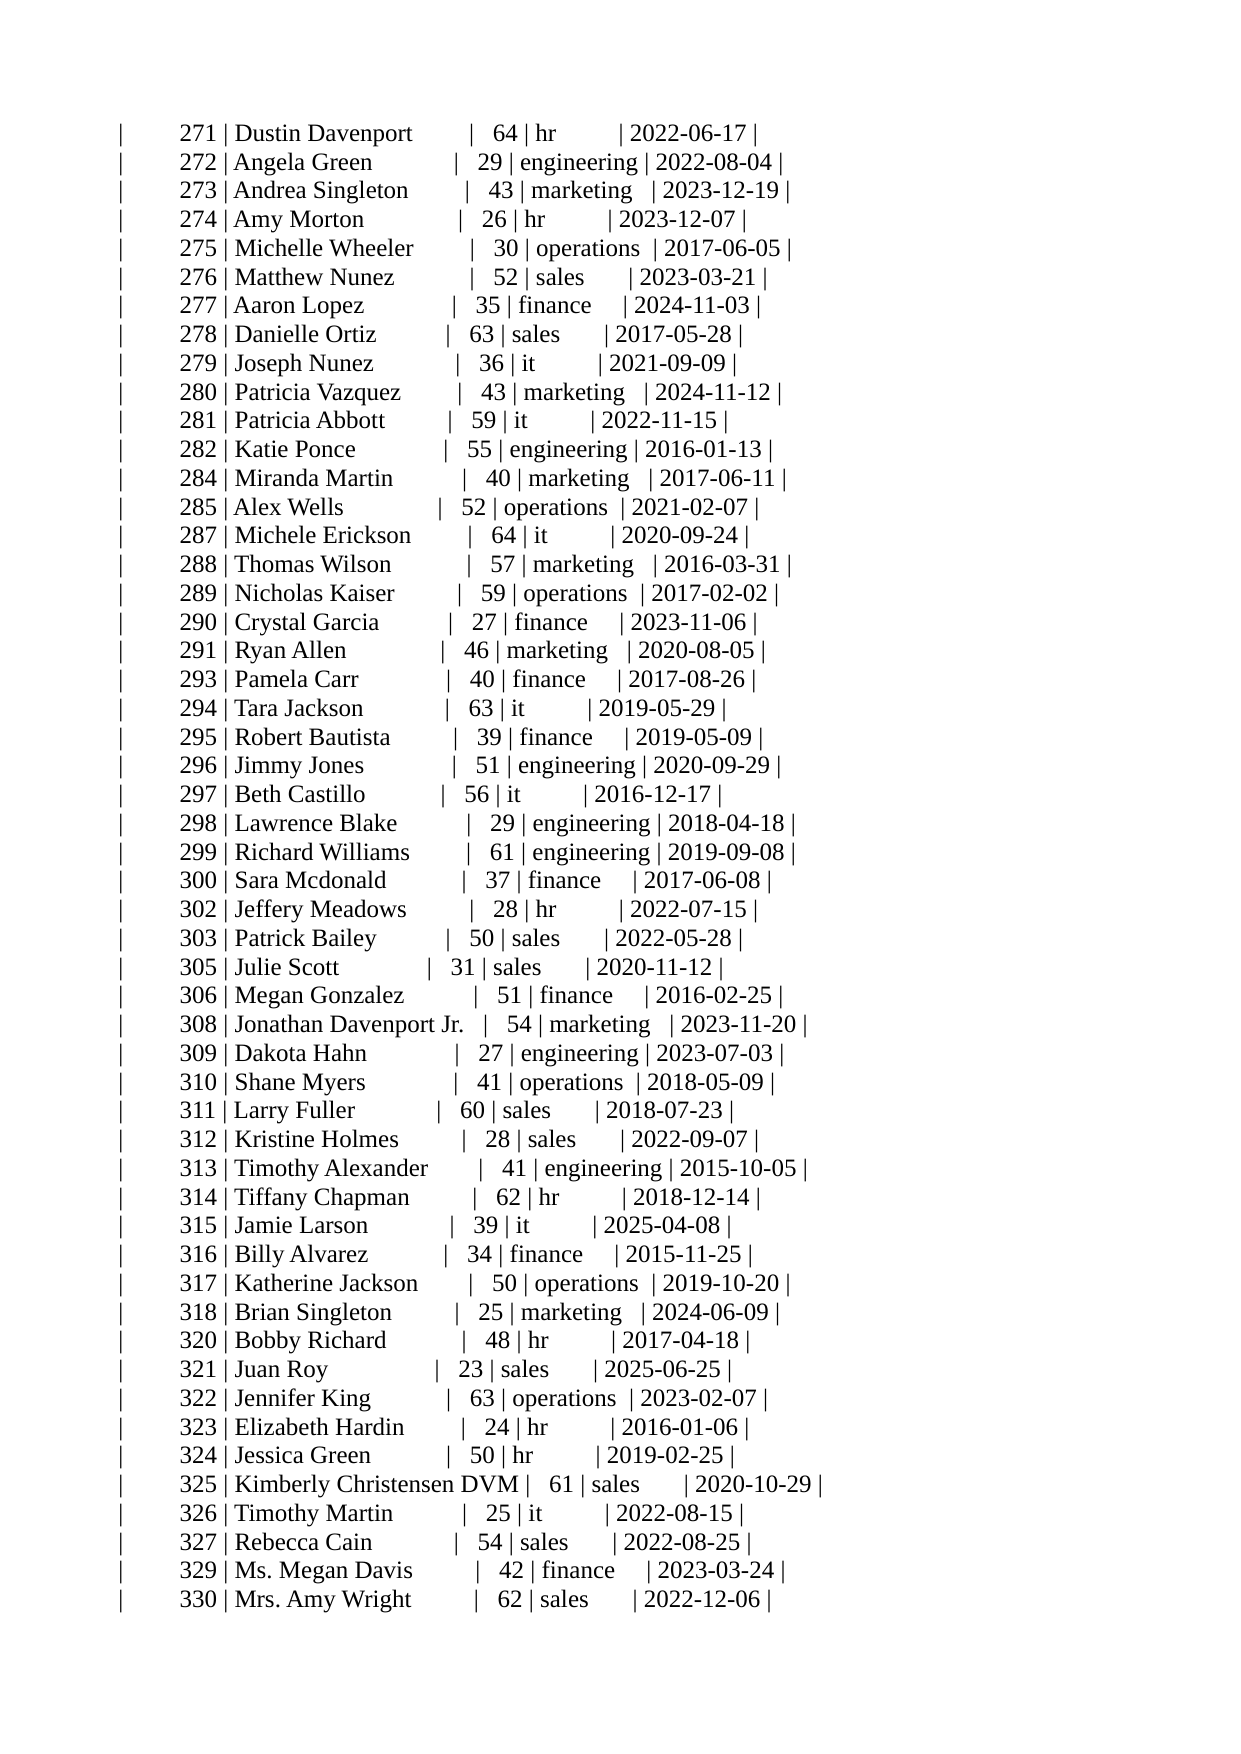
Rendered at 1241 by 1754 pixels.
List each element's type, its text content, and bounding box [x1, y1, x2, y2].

text | 321 | Juan Roy | 23 | sales | 2025-06-25 | [118, 1354, 1122, 1383]
text | 282 | Katie Ponce | 55 | engineering | 2016-01-13 | [118, 434, 1122, 463]
text | 293 | Pamela Carr | 40 | finance | 2017-08-26 | [118, 664, 1122, 693]
text | 273 | Andrea Singleton | 43 | marketing | 2023-12-19 | [118, 176, 1122, 204]
text | 302 | Jeffery Meadows | 28 | hr | 2022-07-15 | [118, 894, 1122, 923]
text | 311 | Larry Fuller | 60 | sales | 2018-07-23 | [118, 1096, 1122, 1124]
text | 314 | Tiffany Chapman | 62 | hr | 2018-12-14 | [118, 1182, 1122, 1211]
text | 308 | Jonathan Davenport Jr. | 54 | marketing | 2023-11-20 | [118, 1009, 1122, 1038]
text | 303 | Patrick Bailey | 50 | sales | 2022-05-28 | [118, 923, 1122, 952]
text | 323 | Elizabeth Hardin | 24 | hr | 2016-01-06 | [118, 1412, 1122, 1441]
text | 288 | Thomas Wilson | 57 | marketing | 2016-03-31 | [118, 549, 1122, 578]
text | 309 | Dakota Hahn | 27 | engineering | 2023-07-03 | [118, 1038, 1122, 1067]
text | 295 | Robert Bautista | 39 | finance | 2019-05-09 | [118, 722, 1122, 751]
text | 277 | Aaron Lopez | 35 | finance | 2024-11-03 | [118, 291, 1122, 319]
text | 275 | Michelle Wheeler | 30 | operations | 2017-06-05 | [118, 233, 1122, 262]
text | 306 | Megan Gonzalez | 51 | finance | 2016-02-25 | [118, 981, 1122, 1009]
text | 289 | Nicholas Kaiser | 59 | operations | 2017-02-02 | [118, 578, 1122, 607]
text | 299 | Richard Williams | 61 | engineering | 2019-09-08 | [118, 837, 1122, 866]
text | 329 | Ms. Megan Davis | 42 | finance | 2023-03-24 | [118, 1556, 1122, 1584]
text | 316 | Billy Alvarez | 34 | finance | 2015-11-25 | [118, 1239, 1122, 1268]
text | 315 | Jamie Larson | 39 | it | 2025-04-08 | [118, 1211, 1122, 1239]
text | 300 | Sara Mcdonald | 37 | finance | 2017-06-08 | [118, 866, 1122, 894]
text | 327 | Rebecca Cain | 54 | sales | 2022-08-25 | [118, 1527, 1122, 1556]
text | 285 | Alex Wells | 52 | operations | 2021-02-07 | [118, 492, 1122, 521]
text | 278 | Danielle Ortiz | 63 | sales | 2017-05-28 | [118, 319, 1122, 348]
text | 279 | Joseph Nunez | 36 | it | 2021-09-09 | [118, 348, 1122, 377]
text | 290 | Crystal Garcia | 27 | finance | 2023-11-06 | [118, 607, 1122, 636]
text | 284 | Miranda Martin | 40 | marketing | 2017-06-11 | [118, 463, 1122, 492]
text | 296 | Jimmy Jones | 51 | engineering | 2020-09-29 | [118, 751, 1122, 779]
text | 312 | Kristine Holmes | 28 | sales | 2022-09-07 | [118, 1124, 1122, 1153]
text | 280 | Patricia Vazquez | 43 | marketing | 2024-11-12 | [118, 377, 1122, 406]
text | 318 | Brian Singleton | 25 | marketing | 2024-06-09 | [118, 1297, 1122, 1326]
text | 274 | Amy Morton | 26 | hr | 2023-12-07 | [118, 204, 1122, 233]
text | 320 | Bobby Richard | 48 | hr | 2017-04-18 | [118, 1326, 1122, 1354]
text | 298 | Lawrence Blake | 29 | engineering | 2018-04-18 | [118, 808, 1122, 837]
text | 305 | Julie Scott | 31 | sales | 2020-11-12 | [118, 952, 1122, 981]
text | 310 | Shane Myers | 41 | operations | 2018-05-09 | [118, 1067, 1122, 1096]
text | 313 | Timothy Alexander | 41 | engineering | 2015-10-05 | [118, 1153, 1122, 1182]
text | 326 | Timothy Martin | 25 | it | 2022-08-15 | [118, 1498, 1122, 1527]
text | 297 | Beth Castillo | 56 | it | 2016-12-17 | [118, 779, 1122, 808]
text | 324 | Jessica Green | 50 | hr | 2019-02-25 | [118, 1441, 1122, 1469]
text | 276 | Matthew Nunez | 52 | sales | 2023-03-21 | [118, 262, 1122, 291]
text | 281 | Patricia Abbott | 59 | it | 2022-11-15 | [118, 406, 1122, 434]
text | 317 | Katherine Jackson | 50 | operations | 2019-10-20 | [118, 1268, 1122, 1297]
text | 272 | Angela Green | 29 | engineering | 2022-08-04 | [118, 147, 1122, 176]
text | 271 | Dustin Davenport | 64 | hr | 2022-06-17 | [118, 118, 1122, 147]
text | 322 | Jennifer King | 63 | operations | 2023-02-07 | [118, 1383, 1122, 1412]
text | 287 | Michele Erickson | 64 | it | 2020-09-24 | [118, 521, 1122, 549]
text | 325 | Kimberly Christensen DVM | 61 | sales | 2020-10-29 | [118, 1469, 1122, 1498]
text | 291 | Ryan Allen | 46 | marketing | 2020-08-05 | [118, 636, 1122, 664]
text | 294 | Tara Jackson | 63 | it | 2019-05-29 | [118, 693, 1122, 722]
text | 330 | Mrs. Amy Wright | 62 | sales | 2022-12-06 | [118, 1584, 1122, 1613]
